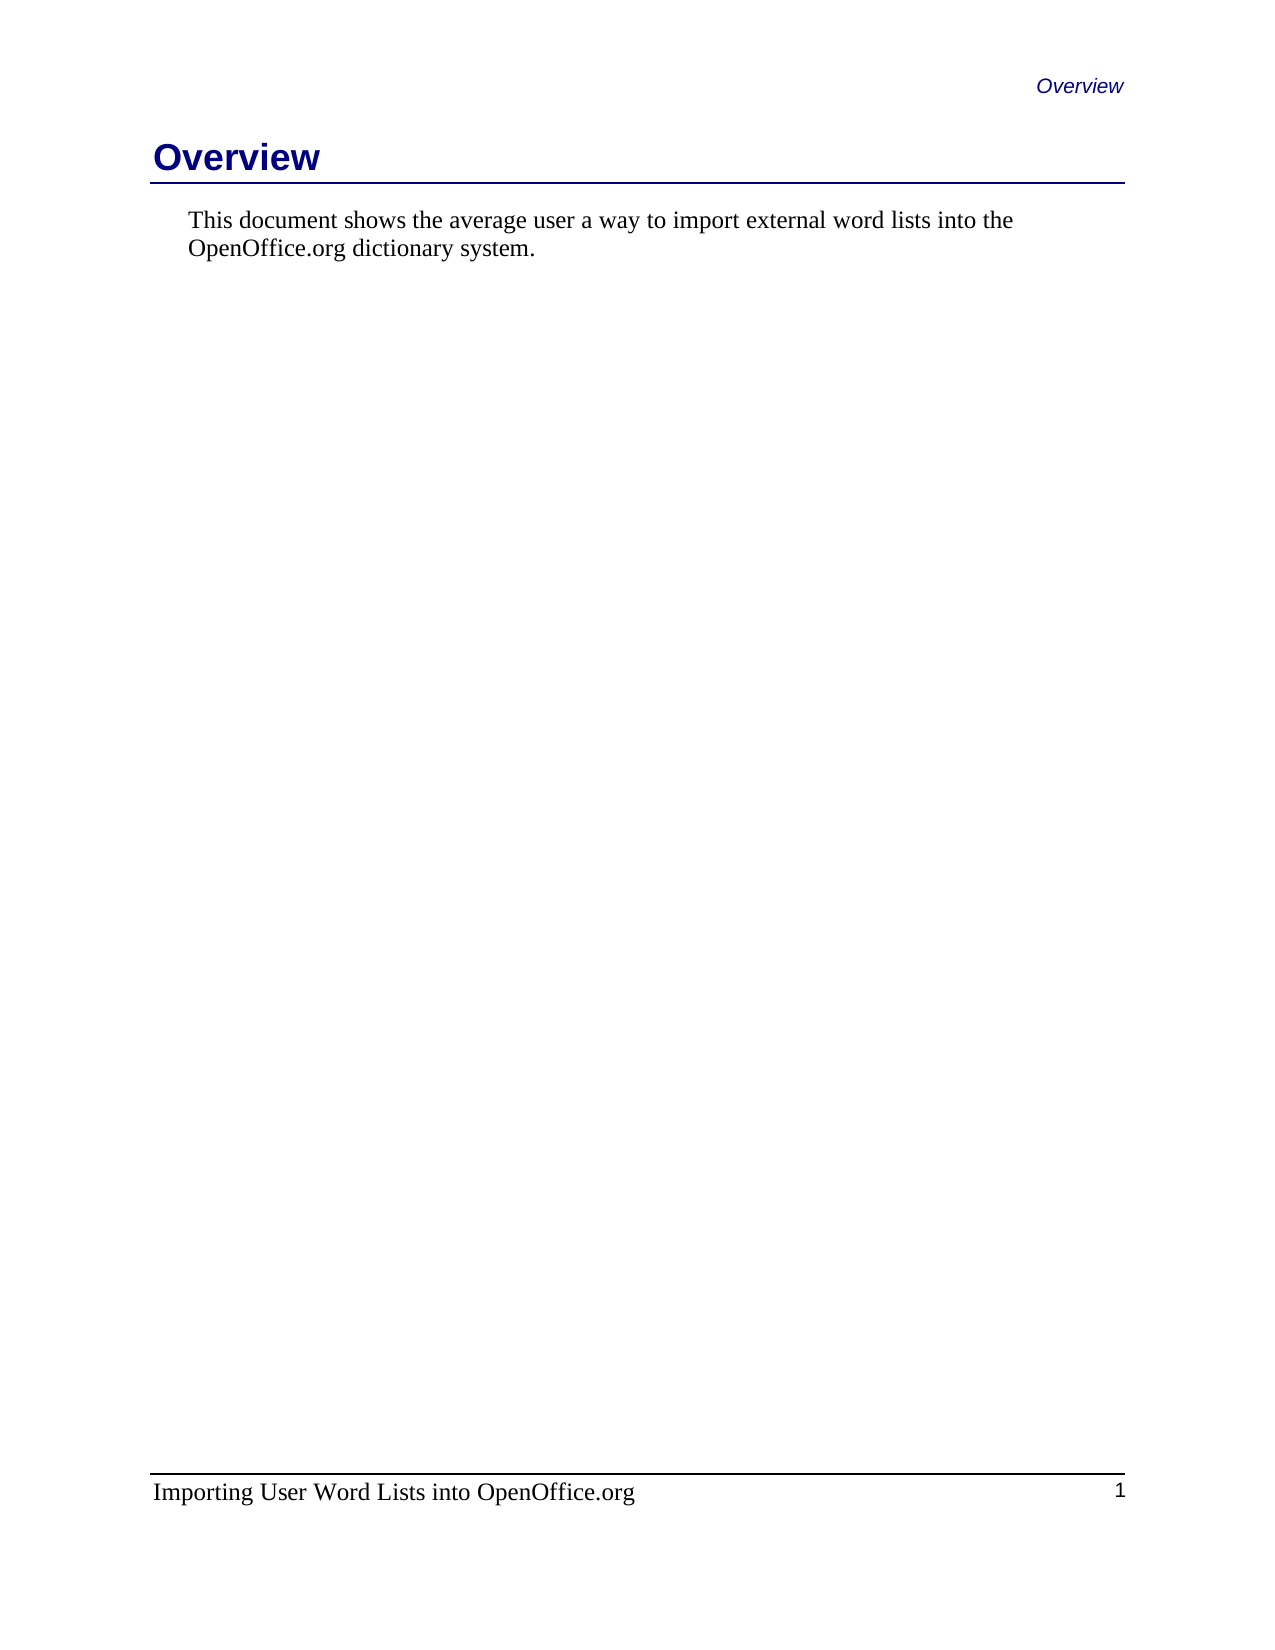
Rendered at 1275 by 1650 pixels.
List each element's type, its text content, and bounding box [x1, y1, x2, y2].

text This document shows the average user a way to import external word lists into the OpenOffice.org dictionary system. [188, 206, 1125, 262]
subtitle Overview [150, 134, 1125, 182]
